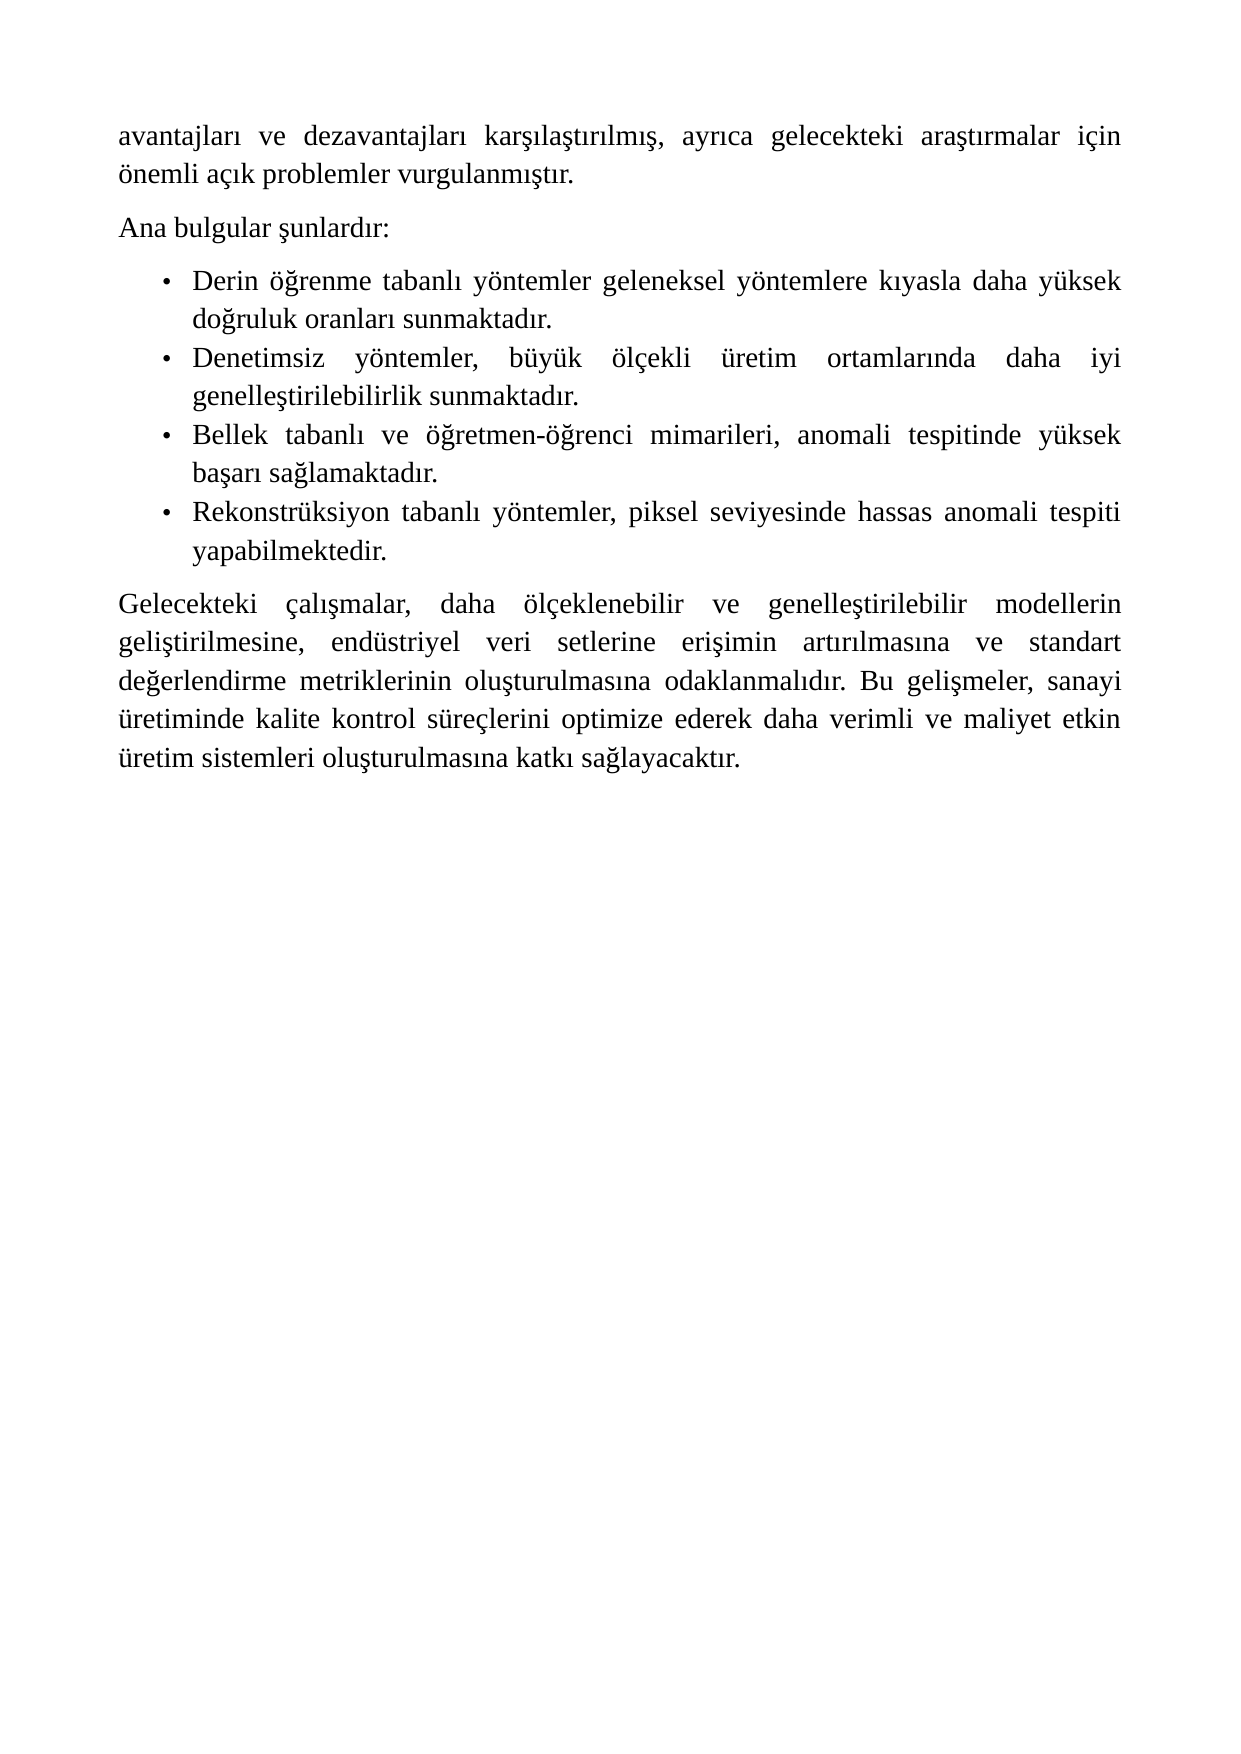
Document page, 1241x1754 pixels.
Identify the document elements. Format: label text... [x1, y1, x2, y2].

text avantajları ve dezavantajları karşılaştırılmış, ayrıca gelecekteki araştırmalar için önemli açık problemler vurgulanmıştır. [118, 118, 1122, 190]
list Rekonstrüksiyon tabanlı yöntemler, piksel seviyesinde hassas anomali tespiti yapabilmektedir. [162, 494, 1122, 566]
list Derin öğrenme tabanlı yöntemler geleneksel yöntemlere kıyasla daha yüksek doğruluk oranları sunmaktadır. [162, 263, 1122, 335]
text Ana bulgular şunlardır: [118, 210, 1122, 243]
list Bellek tabanlı ve öğretmen-öğrenci mimarileri, anomali tespitinde yüksek başarı sağlamaktadır. [162, 417, 1122, 489]
text Gelecekteki çalışmalar, daha ölçeklenebilir ve genelleştirilebilir modellerin geliştirilmesine, endüstriyel veri setlerine erişimin artırılmasına ve standart değerlendirme metriklerinin oluşturulmasına odaklanmalıdır. Bu gelişmeler, sanayi üretiminde kalite kontrol süreçlerini optimize ederek daha verimli ve maliyet etkin üretim sistemleri oluşturulmasına katkı sağlayacaktır. [118, 586, 1122, 773]
list Denetimsiz yöntemler, büyük ölçekli üretim ortamlarında daha iyi genelleştirilebilirlik sunmaktadır. [162, 340, 1122, 412]
